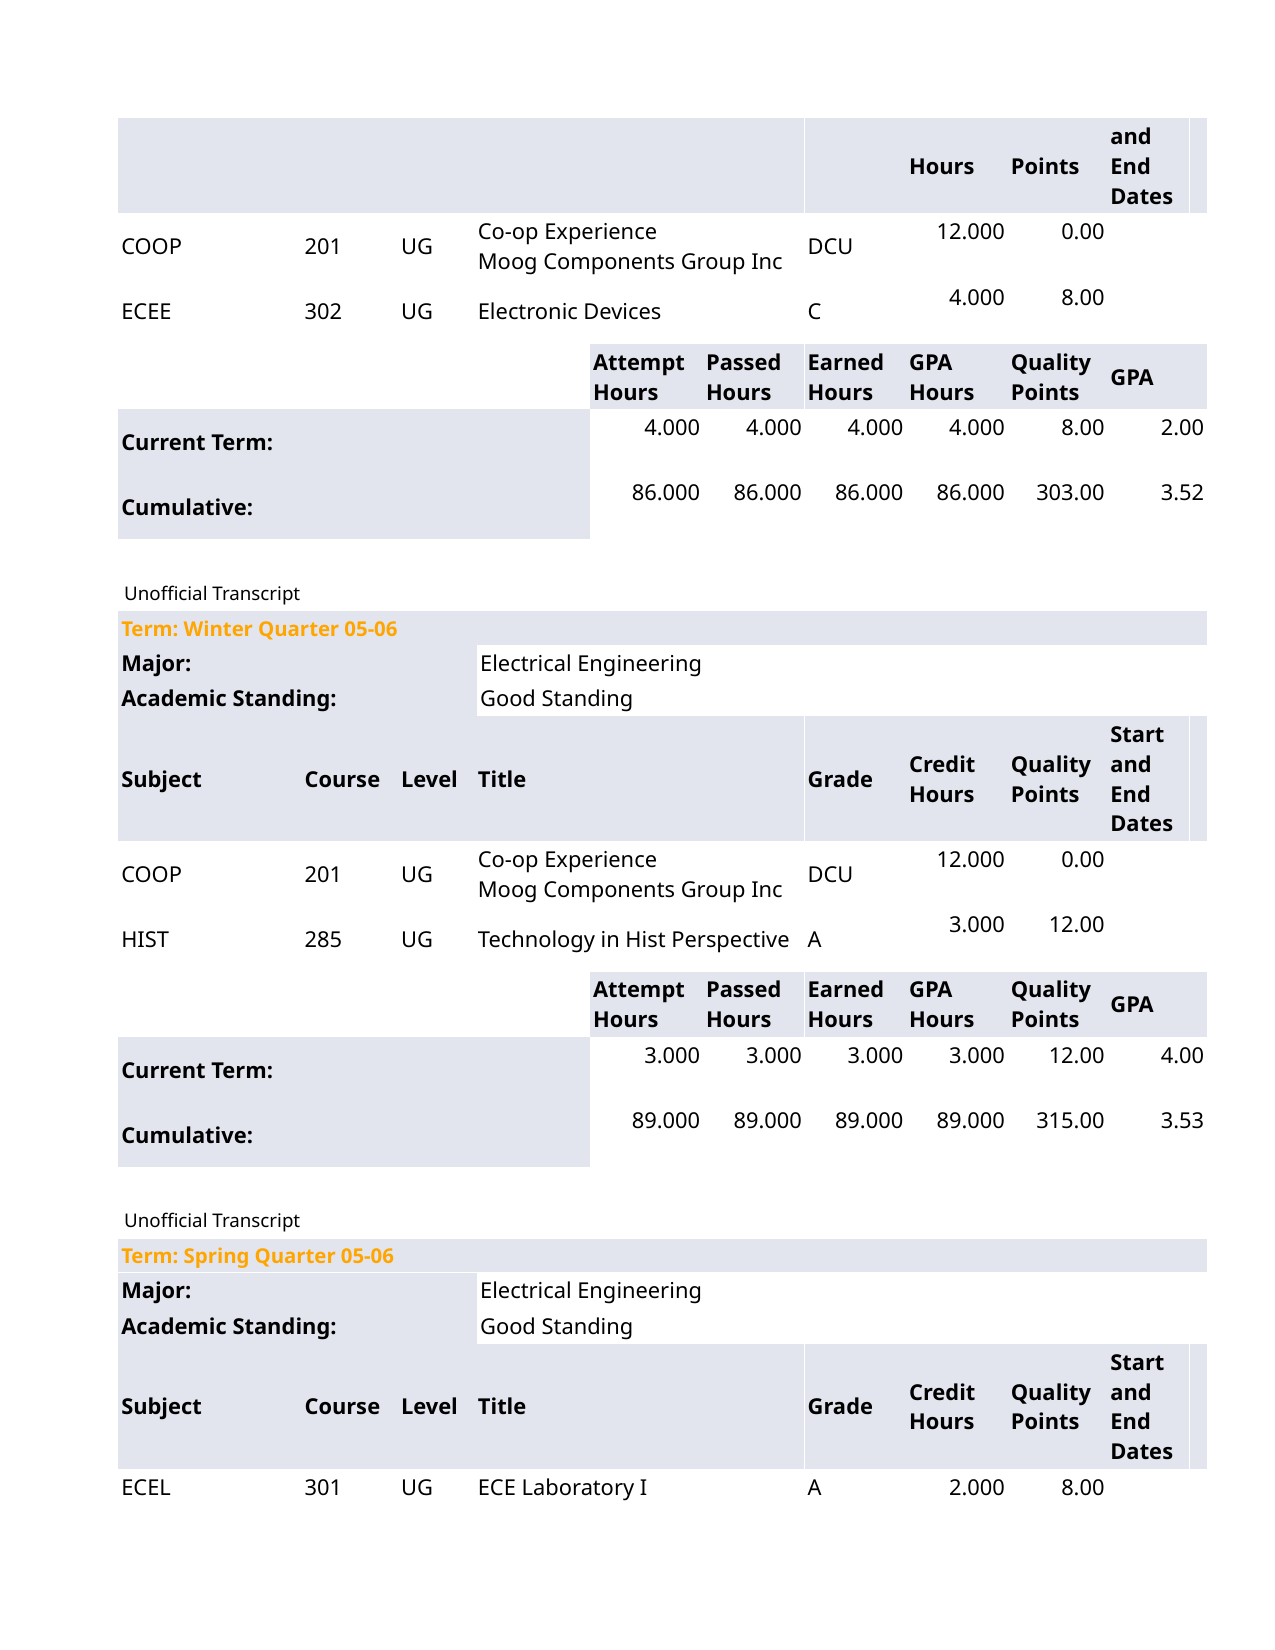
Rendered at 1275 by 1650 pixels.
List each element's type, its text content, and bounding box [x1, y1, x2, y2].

table_cell [1107, 841, 1189, 906]
table_cell C [805, 279, 906, 344]
table_cell Credit Hours [906, 1344, 1008, 1469]
table_cell 4.000 [906, 279, 1008, 344]
table_cell Level [398, 1344, 475, 1469]
table_cell [1207, 279, 1227, 344]
table_cell [1207, 716, 1227, 841]
table_cell Credit Hours [906, 716, 1008, 841]
table_cell Good Standing [477, 680, 1189, 716]
table_cell Earned Hours [805, 972, 906, 1037]
table_cell 4.000 [703, 409, 804, 474]
table_header Unofficial Transcript [121, 577, 324, 608]
table_cell 86.000 [906, 474, 1008, 539]
table_cell [118, 118, 301, 213]
table_cell Attempt Hours [590, 972, 703, 1037]
table_cell ECEE [118, 279, 301, 344]
table_cell [1107, 1469, 1189, 1504]
table_cell 4.000 [805, 409, 906, 474]
table_cell 4.000 [906, 409, 1008, 474]
table_cell Quality Points [1008, 344, 1107, 409]
table_cell [1207, 474, 1227, 539]
table_cell [1207, 1344, 1227, 1469]
table_cell Co-op Experience Moog Components Group Inc [475, 213, 804, 279]
table_cell GPA [1107, 344, 1207, 409]
table_cell Co-op Experience Moog Components Group Inc [475, 841, 804, 906]
table_cell 89.000 [906, 1102, 1008, 1167]
table_cell Passed Hours [703, 344, 804, 409]
table_cell [1207, 540, 1227, 574]
table_cell [1207, 611, 1227, 645]
table_cell [1190, 906, 1207, 972]
table_cell [1207, 972, 1227, 1037]
table_cell HIST [118, 906, 301, 972]
table_cell 3.53 [1107, 1102, 1207, 1167]
table_cell 89.000 [805, 1102, 906, 1167]
table_cell 86.000 [703, 474, 804, 539]
table_cell 86.000 [590, 474, 703, 539]
table_cell [398, 118, 475, 213]
table_cell 3.52 [1107, 474, 1207, 539]
table_cell Electrical Engineering [477, 1273, 1189, 1308]
table_cell A [805, 906, 906, 972]
table_cell Cumulative: [118, 1102, 590, 1167]
table_cell Title [475, 716, 804, 841]
table_cell Hours [906, 118, 1008, 213]
table_cell [1207, 1037, 1227, 1102]
table_cell [1190, 841, 1207, 906]
table_cell Course [301, 1344, 398, 1469]
table_cell Attempt Hours [590, 344, 703, 409]
table_cell 3.000 [590, 1037, 703, 1102]
table_cell UG [398, 906, 475, 972]
table_cell Quality Points [1008, 716, 1107, 841]
table_cell 12.000 [906, 841, 1008, 906]
table_cell 89.000 [590, 1102, 703, 1167]
table_cell [1107, 906, 1189, 972]
table_cell [1190, 1469, 1207, 1504]
table_cell [477, 1202, 1227, 1239]
table_cell Grade [805, 716, 906, 841]
table_cell [301, 118, 398, 213]
table_cell [1107, 213, 1189, 279]
table_cell DCU [805, 213, 906, 279]
table_cell [1207, 841, 1227, 906]
table_cell [1207, 1167, 1227, 1202]
table_cell [118, 574, 477, 611]
table_cell [118, 540, 1207, 574]
table_cell Major: [118, 1273, 477, 1308]
table_cell [1190, 645, 1227, 680]
table_cell ECE Laboratory I [475, 1469, 804, 1504]
table_cell [1190, 680, 1227, 716]
table_cell [1207, 409, 1227, 474]
table_cell Electronic Devices [475, 279, 804, 344]
table_cell ECEL [118, 1469, 301, 1504]
table_cell [1190, 118, 1207, 213]
table_cell Major: [118, 645, 477, 680]
table_cell 12.00 [1008, 1037, 1107, 1102]
table_cell Cumulative: [118, 474, 590, 539]
table_cell 8.00 [1008, 279, 1107, 344]
table_cell 4.00 [1107, 1037, 1207, 1102]
table_cell [118, 1202, 477, 1239]
table_cell Academic Standing: [118, 680, 477, 716]
table_cell Quality Points [1008, 972, 1107, 1037]
table_cell [118, 1167, 1207, 1202]
table_cell Term: Spring Quarter 05-06 [118, 1239, 1207, 1272]
table_cell 2.000 [906, 1469, 1008, 1504]
table_cell 0.00 [1008, 841, 1107, 906]
table_cell Subject [118, 1344, 301, 1469]
table_cell [1190, 1308, 1227, 1344]
table_header Unofficial Transcript [121, 1205, 324, 1236]
table_cell Quality Points [1008, 1344, 1107, 1469]
table_cell A [805, 1469, 906, 1504]
table_cell 0.00 [1008, 213, 1107, 279]
table_cell GPA [1107, 972, 1207, 1037]
table_cell 285 [301, 906, 398, 972]
table_cell 315.00 [1008, 1102, 1107, 1167]
table_cell Good Standing [477, 1308, 1189, 1344]
table_cell Course [301, 716, 398, 841]
table_cell 3.000 [703, 1037, 804, 1102]
table_cell [1190, 213, 1207, 279]
table_cell [118, 972, 590, 1037]
table_cell [1190, 716, 1207, 841]
table_cell GPA Hours [906, 344, 1008, 409]
table_cell 86.000 [805, 474, 906, 539]
table_cell Subject [118, 716, 301, 841]
table_cell Title [475, 1344, 804, 1469]
table_cell 3.000 [906, 1037, 1008, 1102]
table_cell 3.000 [805, 1037, 906, 1102]
table_cell [1207, 344, 1227, 409]
table_cell Grade [805, 1344, 906, 1469]
table_cell 302 [301, 279, 398, 344]
table_cell [1207, 118, 1227, 213]
table_cell Earned Hours [805, 344, 906, 409]
table_cell Current Term: [118, 1037, 590, 1102]
table_cell DCU [805, 841, 906, 906]
table_cell Points [1008, 118, 1107, 213]
table_cell Start and End Dates [1107, 716, 1189, 841]
table_cell 3.000 [906, 906, 1008, 972]
table_cell Current Term: [118, 409, 590, 474]
table_cell [118, 344, 590, 409]
table_cell 8.00 [1008, 409, 1107, 474]
table_cell UG [398, 1469, 475, 1504]
table_cell Academic Standing: [118, 1308, 477, 1344]
table_cell Term: Winter Quarter 05-06 [118, 611, 1207, 645]
table_cell GPA Hours [906, 972, 1008, 1037]
table_cell 301 [301, 1469, 398, 1504]
table_cell 2.00 [1107, 409, 1207, 474]
table_cell [1190, 1273, 1227, 1308]
table_cell UG [398, 279, 475, 344]
table_cell UG [398, 841, 475, 906]
table_cell [475, 118, 804, 213]
table_cell Passed Hours [703, 972, 804, 1037]
table_cell Start and End Dates [1107, 1344, 1189, 1469]
table_cell [1190, 1344, 1207, 1469]
table_cell Technology in Hist Perspective [475, 906, 804, 972]
table_cell UG [398, 213, 475, 279]
table_cell Level [398, 716, 475, 841]
table_cell [1207, 1239, 1227, 1272]
table_cell 89.000 [703, 1102, 804, 1167]
table_cell [1107, 279, 1189, 344]
table_cell [1207, 906, 1227, 972]
table_cell [805, 118, 906, 213]
table_cell 8.00 [1008, 1469, 1107, 1504]
table_cell 4.000 [590, 409, 703, 474]
table_cell [1207, 1102, 1227, 1167]
table_cell 201 [301, 213, 398, 279]
table_cell [1190, 279, 1207, 344]
table_cell 303.00 [1008, 474, 1107, 539]
table_cell [1207, 213, 1227, 279]
table_cell [477, 574, 1227, 611]
table_cell COOP [118, 841, 301, 906]
table_cell [1207, 1469, 1227, 1504]
table_cell and End Dates [1107, 118, 1189, 213]
table_cell 201 [301, 841, 398, 906]
table_cell Electrical Engineering [477, 645, 1189, 680]
table_cell COOP [118, 213, 301, 279]
table_cell 12.000 [906, 213, 1008, 279]
table_cell 12.00 [1008, 906, 1107, 972]
